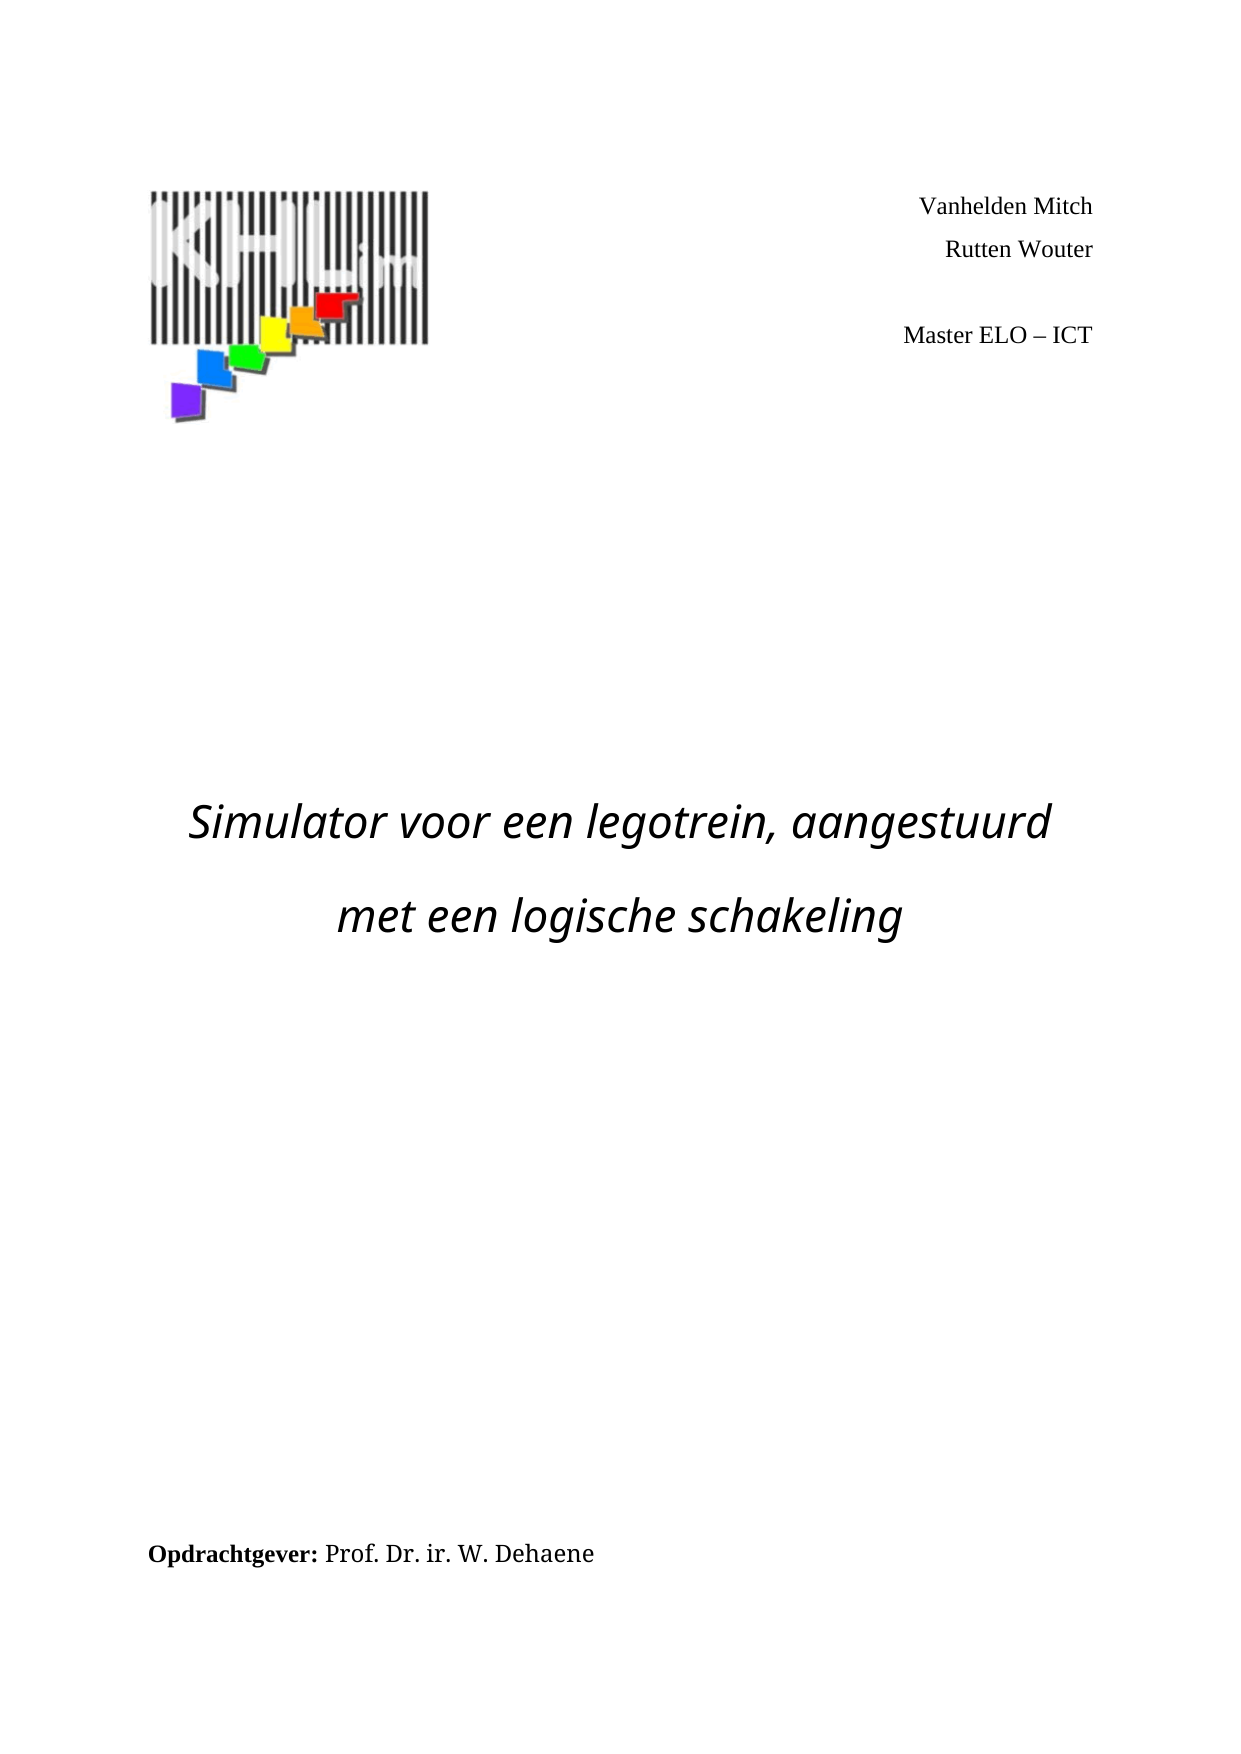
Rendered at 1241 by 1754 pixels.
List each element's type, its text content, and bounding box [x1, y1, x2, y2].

table_header [136, 191, 599, 466]
picture [147, 190, 430, 425]
table_header Vanhelden Mitch Rutten Wouter Master ELO – ICT [599, 191, 1104, 466]
text Opdrachtgever: Prof. Dr. ir. W. Dehaene [148, 1537, 1093, 1570]
text Simulator voor een legotrein, aangestuurd met een logische schakeling [148, 790, 1093, 946]
